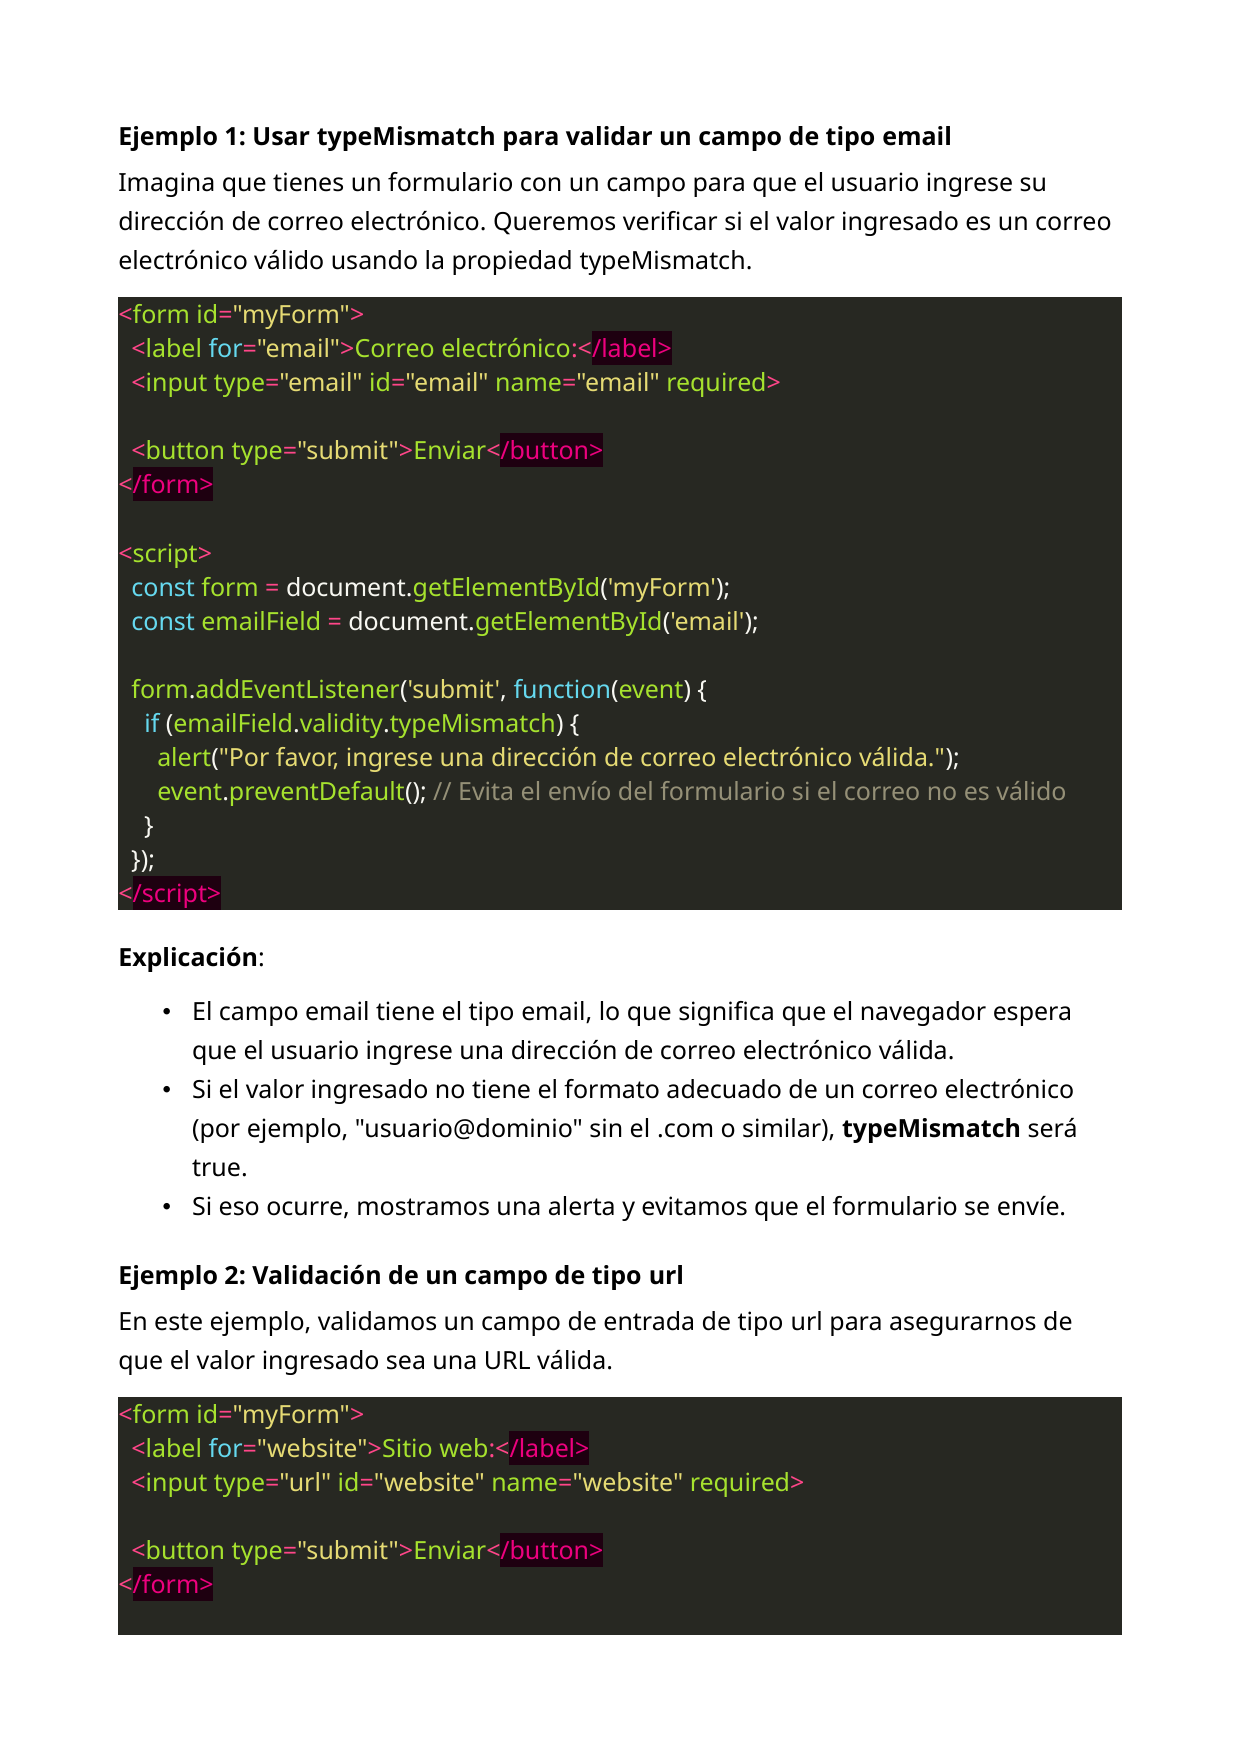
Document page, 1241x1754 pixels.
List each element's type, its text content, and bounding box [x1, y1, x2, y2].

subtitle Ejemplo 1: Usar typeMismatch para validar un campo de tipo email [118, 118, 1122, 152]
text </form> [118, 1567, 1122, 1601]
text if (emailField.validity.typeMismatch) { [118, 706, 1122, 739]
text <button type="submit">Enviar</button> [118, 1533, 1122, 1567]
text Explicación: [118, 939, 1122, 973]
text alert("Por favor, ingrese una dirección de correo electrónico válida."); [118, 739, 1122, 774]
text <form id="myForm"> [118, 297, 1122, 331]
text <form id="myForm"> [118, 1397, 1122, 1431]
text const form = document.getElementById('myForm'); [118, 569, 1122, 603]
list Si el valor ingresado no tiene el formato adecuado de un correo electrónico (por ejemplo, "usuario@dominio" sin el .com o similar), typeMismatch será true. [162, 1071, 1122, 1184]
text </script> [118, 876, 1122, 910]
text } [118, 808, 1122, 842]
text <input type="url" id="website" name="website" required> [118, 1465, 1122, 1499]
subtitle Ejemplo 2: Validación de un campo de tipo url [118, 1257, 1122, 1291]
text </form> [118, 467, 1122, 501]
text <input type="email" id="email" name="email" required> [118, 365, 1122, 399]
text }); [118, 842, 1122, 876]
text Imagina que tienes un formulario con un campo para que el usuario ingrese su dirección de correo electrónico. Queremos verificar si el valor ingresado es un correo electrónico válido usando la propiedad typeMismatch. [118, 165, 1122, 277]
text event.preventDefault(); // Evita el envío del formulario si el correo no es válido [118, 774, 1122, 808]
text <label for="website">Sitio web:</label> [118, 1431, 1122, 1465]
list El campo email tiene el tipo email, lo que significa que el navegador espera que el usuario ingrese una dirección de correo electrónico válida. [162, 993, 1122, 1066]
text <script> [118, 535, 1122, 569]
list Si eso ocurre, mostramos una alerta y evitamos que el formulario se envíe. [162, 1189, 1122, 1223]
text <button type="submit">Enviar</button> [118, 433, 1122, 467]
text <label for="email">Correo electrónico:</label> [118, 331, 1122, 365]
text form.addEventListener('submit', function(event) { [118, 671, 1122, 706]
text const emailField = document.getElementById('email'); [118, 603, 1122, 637]
text En este ejemplo, validamos un campo de entrada de tipo url para asegurarnos de que el valor ingresado sea una URL válida. [118, 1304, 1122, 1377]
